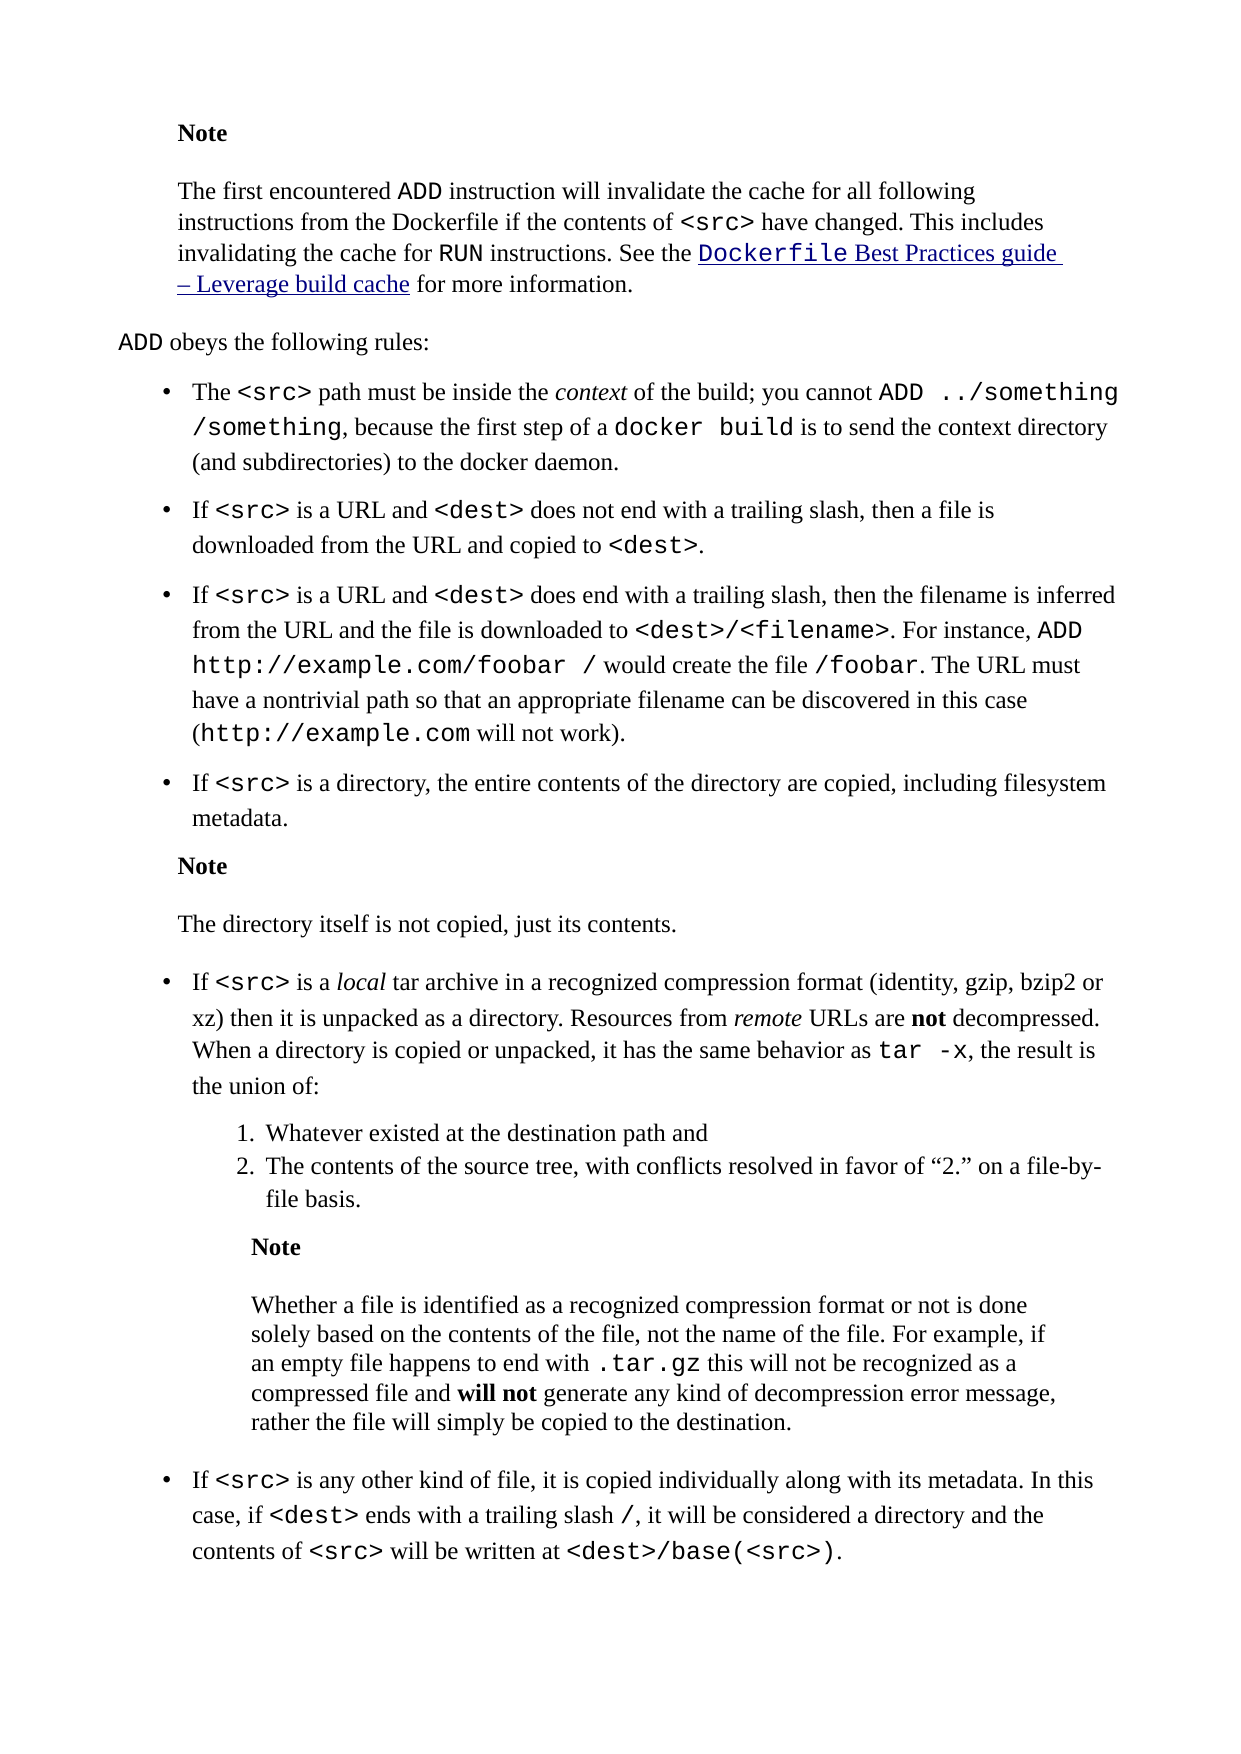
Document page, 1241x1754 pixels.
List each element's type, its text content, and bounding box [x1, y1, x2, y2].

text Note [177, 851, 1063, 880]
list The contents of the source tree, with conflicts resolved in favor of “2.” on a file-by-file basis. [236, 1151, 1122, 1213]
list If <src> is a directory, the entire contents of the directory are copied, including filesystem metadata. [162, 768, 1122, 832]
list If <src> is a URL and <dest> does not end with a trailing slash, then a file is downloaded from the URL and copied to <dest>. [162, 495, 1122, 561]
list The <src> path must be inside the context of the build; you cannot ADD ../something /something, because the first step of a docker build is to send the context directory (and subdirectories) to the docker daemon. [162, 377, 1122, 476]
list If <src> is a URL and <dest> does end with a trailing slash, then the filename is inferred from the URL and the file is downloaded to <dest>/<filename>. For instance, ADD http://example.com/foobar / would create the file /foobar. The URL must have a nontrivial path so that an appropriate filename can be discovered in this case (http://example.com will not work). [162, 580, 1122, 749]
text The first encountered ADD instruction will invalidate the cache for all following instructions from the Dockerfile if the contents of <src> have changed. This includes invalidating the cache for RUN instructions. See the Dockerfile Best Practices guide – Leverage build cache for more information. [177, 176, 1063, 298]
list Whatever existed at the destination path and [236, 1118, 1122, 1147]
text Note [177, 118, 1063, 147]
text The directory itself is not copied, just its contents. [177, 909, 1063, 938]
list If <src> is a local tar archive in a recognized compression format (identity, gzip, bzip2 or xz) then it is unpacked as a directory. Resources from remote URLs are not decompressed. When a directory is copied or unpacked, it has the same behavior as tar -x, the result is the union of: [162, 967, 1122, 1099]
list Note [221, 1232, 1063, 1261]
list If <src> is any other kind of file, it is copied individually along with its metadata. In this case, if <dest> ends with a trailing slash /, it will be considered a directory and the contents of <src> will be written at <dest>/base(<src>). [162, 1466, 1122, 1567]
text ADD obeys the following rules: [118, 327, 1122, 358]
list Whether a file is identified as a recognized compression format or not is done solely based on the contents of the file, not the name of the file. For example, if an empty file happens to end with .tar.gz this will not be recognized as a compressed file and will not generate any kind of decompression error message, rather the file will simply be copied to the destination. [221, 1290, 1063, 1436]
